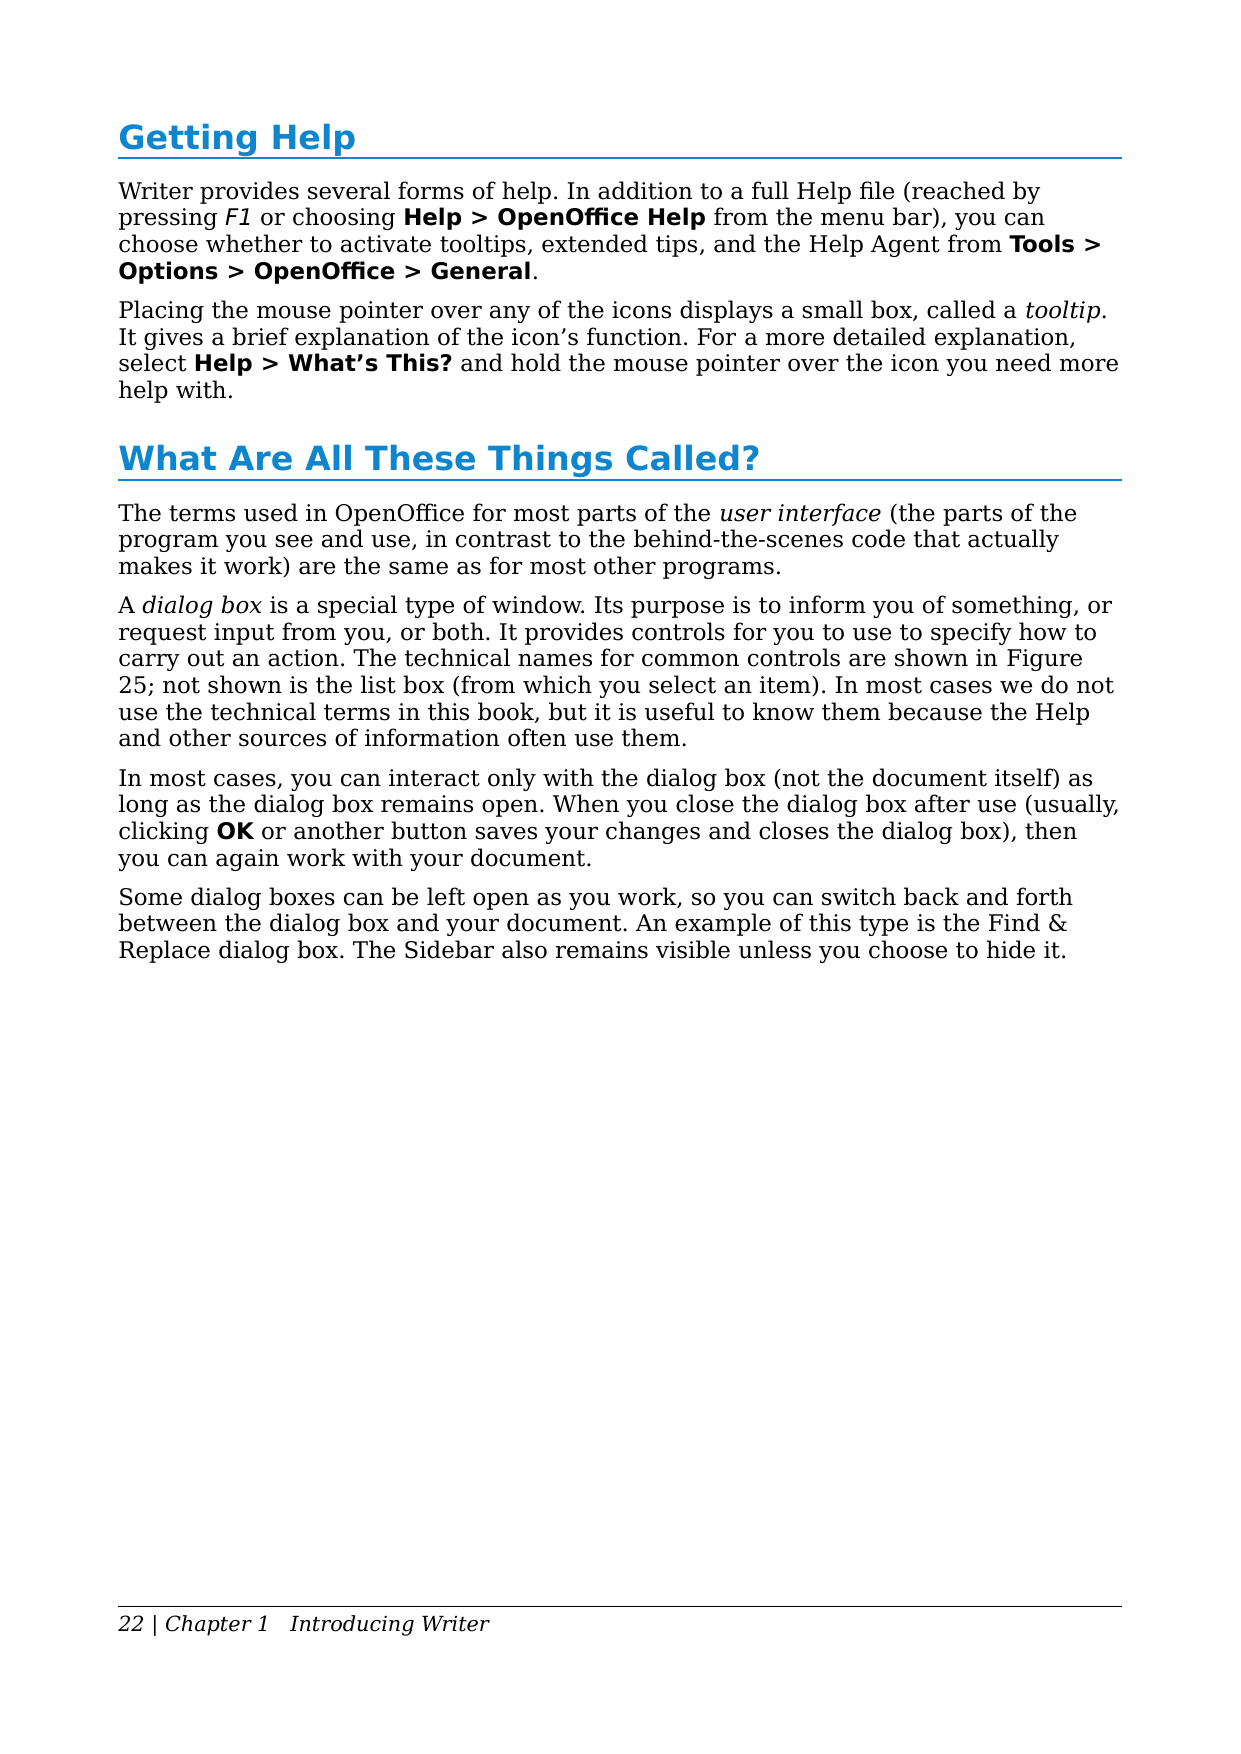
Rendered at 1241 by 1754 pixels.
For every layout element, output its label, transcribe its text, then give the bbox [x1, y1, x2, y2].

text A dialog box is a special type of window. Its purpose is to inform you of something, or request input from you, or both. It provides controls for you to use to specify how to carry out an action. The technical names for common controls are shown in Figure 25; not shown is the list box (from which you select an item). In most cases we do not use the technical terms in this book, but it is useful to know them because the Help and other sources of information often use them. [118, 592, 1122, 752]
text Writer provides several forms of help. In addition to a full Help file (reached by pressing F1 or choosing Help > OpenOffice Help from the menu bar), you can choose whether to activate tooltips, extended tips, and the Help Agent from Tools > Options > OpenOffice > General. [118, 178, 1122, 284]
subtitle Getting Help [118, 118, 1122, 157]
text Placing the mouse pointer over any of the icons displays a small box, called a tooltip. It gives a brief explanation of the icon’s function. For a more detailed explanation, select Help > What’s This? and hold the mouse pointer over the icon you need more help with. [118, 297, 1122, 404]
text The terms used in OpenOffice for most parts of the user interface (the parts of the program you see and use, in contrast to the behind-the-scenes code that actually makes it work) are the same as for most other programs. [118, 500, 1122, 580]
text In most cases, you can interact only with the dialog box (not the document itself) as long as the dialog box remains open. When you close the dialog box after use (usually, clicking OK or another button saves your changes and closes the dialog box), then you can again work with your document. [118, 765, 1122, 871]
subtitle What Are All These Things Called? [118, 440, 1122, 479]
text Some dialog boxes can be left open as you work, so you can switch back and forth between the dialog box and your document. An example of this type is the Find & Replace dialog box. The Sidebar also remains visible unless you choose to hide it. [118, 884, 1122, 964]
